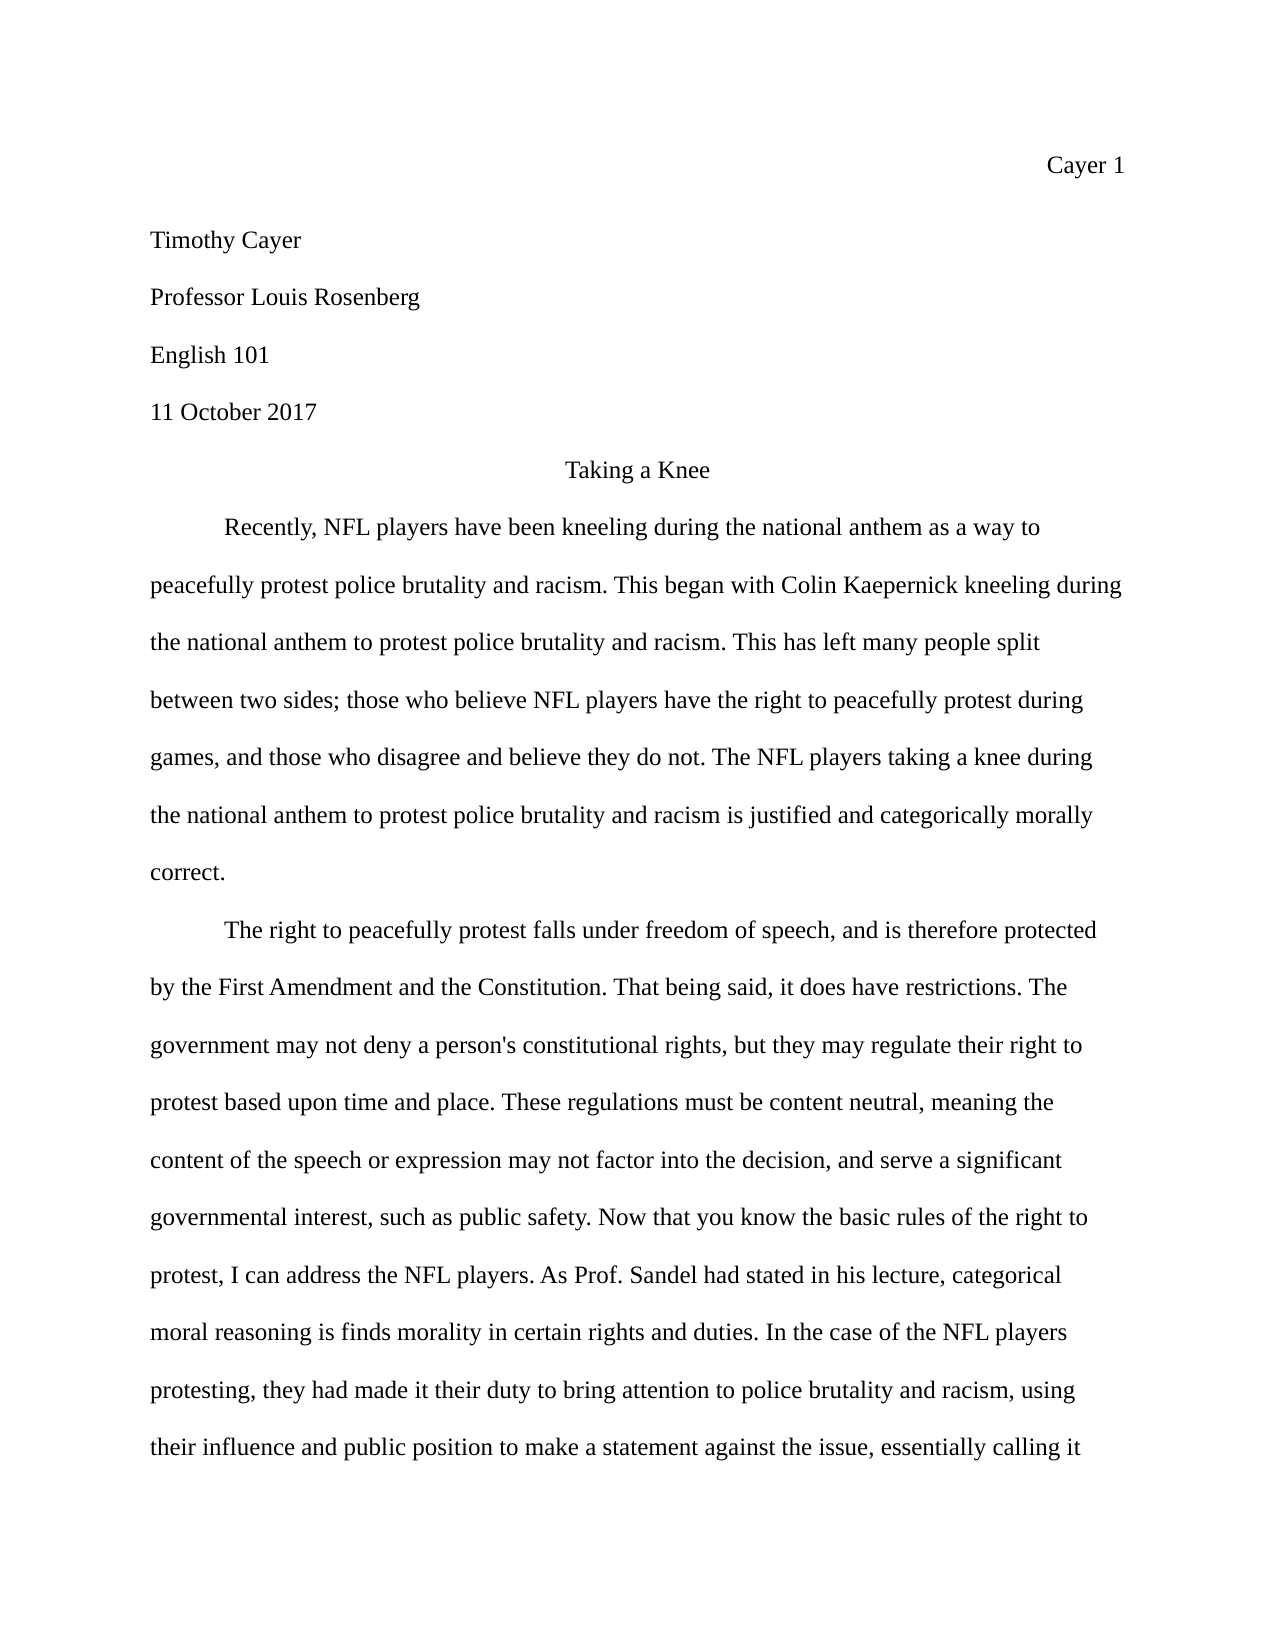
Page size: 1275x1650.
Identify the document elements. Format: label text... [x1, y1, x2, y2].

text Professor Louis Rosenberg [150, 282, 1125, 311]
text Timothy Cayer [150, 225, 1125, 254]
text English 101 [150, 340, 1125, 369]
text Recently, NFL players have been kneeling during the national anthem as a way to peacefully protest police brutality and racism. This began with Colin Kaepernick kneeling during the national anthem to protest police brutality and racism. This has left many people split between two sides; those who believe NFL players have the right to peacefully protest during games, and those who disagree and believe they do not. The NFL players taking a knee during the national anthem to protest police brutality and racism is justified and categorically morally correct. [150, 512, 1125, 886]
text The right to peacefully protest falls under freedom of speech, and is therefore protected by the First Amendment and the Constitution. That being said, it does have restrictions. The government may not deny a person's constitutional rights, but they may regulate their right to protest based upon time and place. These regulations must be content neutral, meaning the content of the speech or expression may not factor into the decision, and serve a significant governmental interest, such as public safety. Now that you know the basic rules of the right to protest, I can address the NFL players. As Prof. Sandel had stated in his lecture, categorical moral reasoning is finds morality in certain rights and duties. In the case of the NFL players protesting, they had made it their duty to bring attention to police brutality and racism, using their influence and public position to make a statement against the issue, essentially calling it [150, 915, 1125, 1461]
text 11 October 2017 [150, 397, 1125, 426]
text Taking a Knee [150, 455, 1125, 484]
